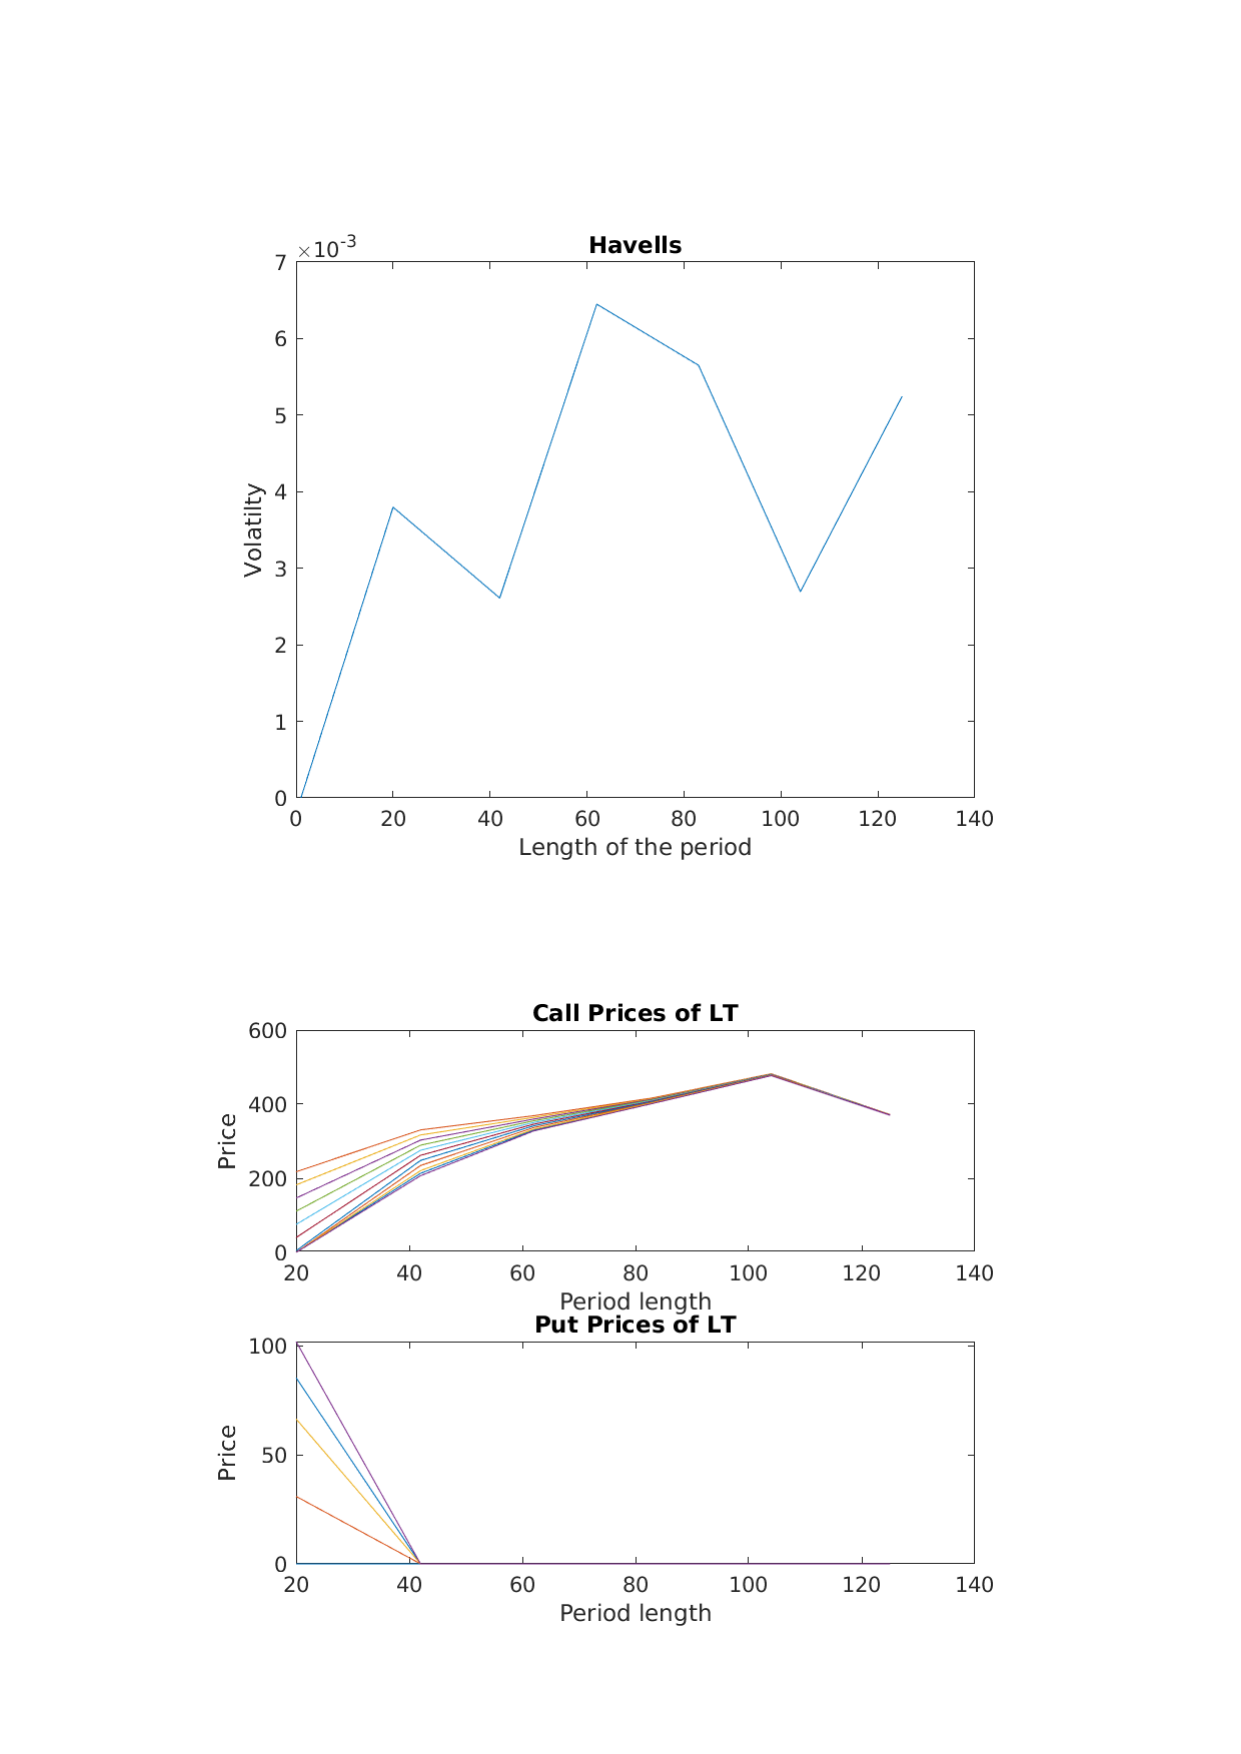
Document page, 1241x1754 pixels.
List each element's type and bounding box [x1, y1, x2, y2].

picture [182, 213, 1058, 870]
picture [182, 980, 1058, 1637]
